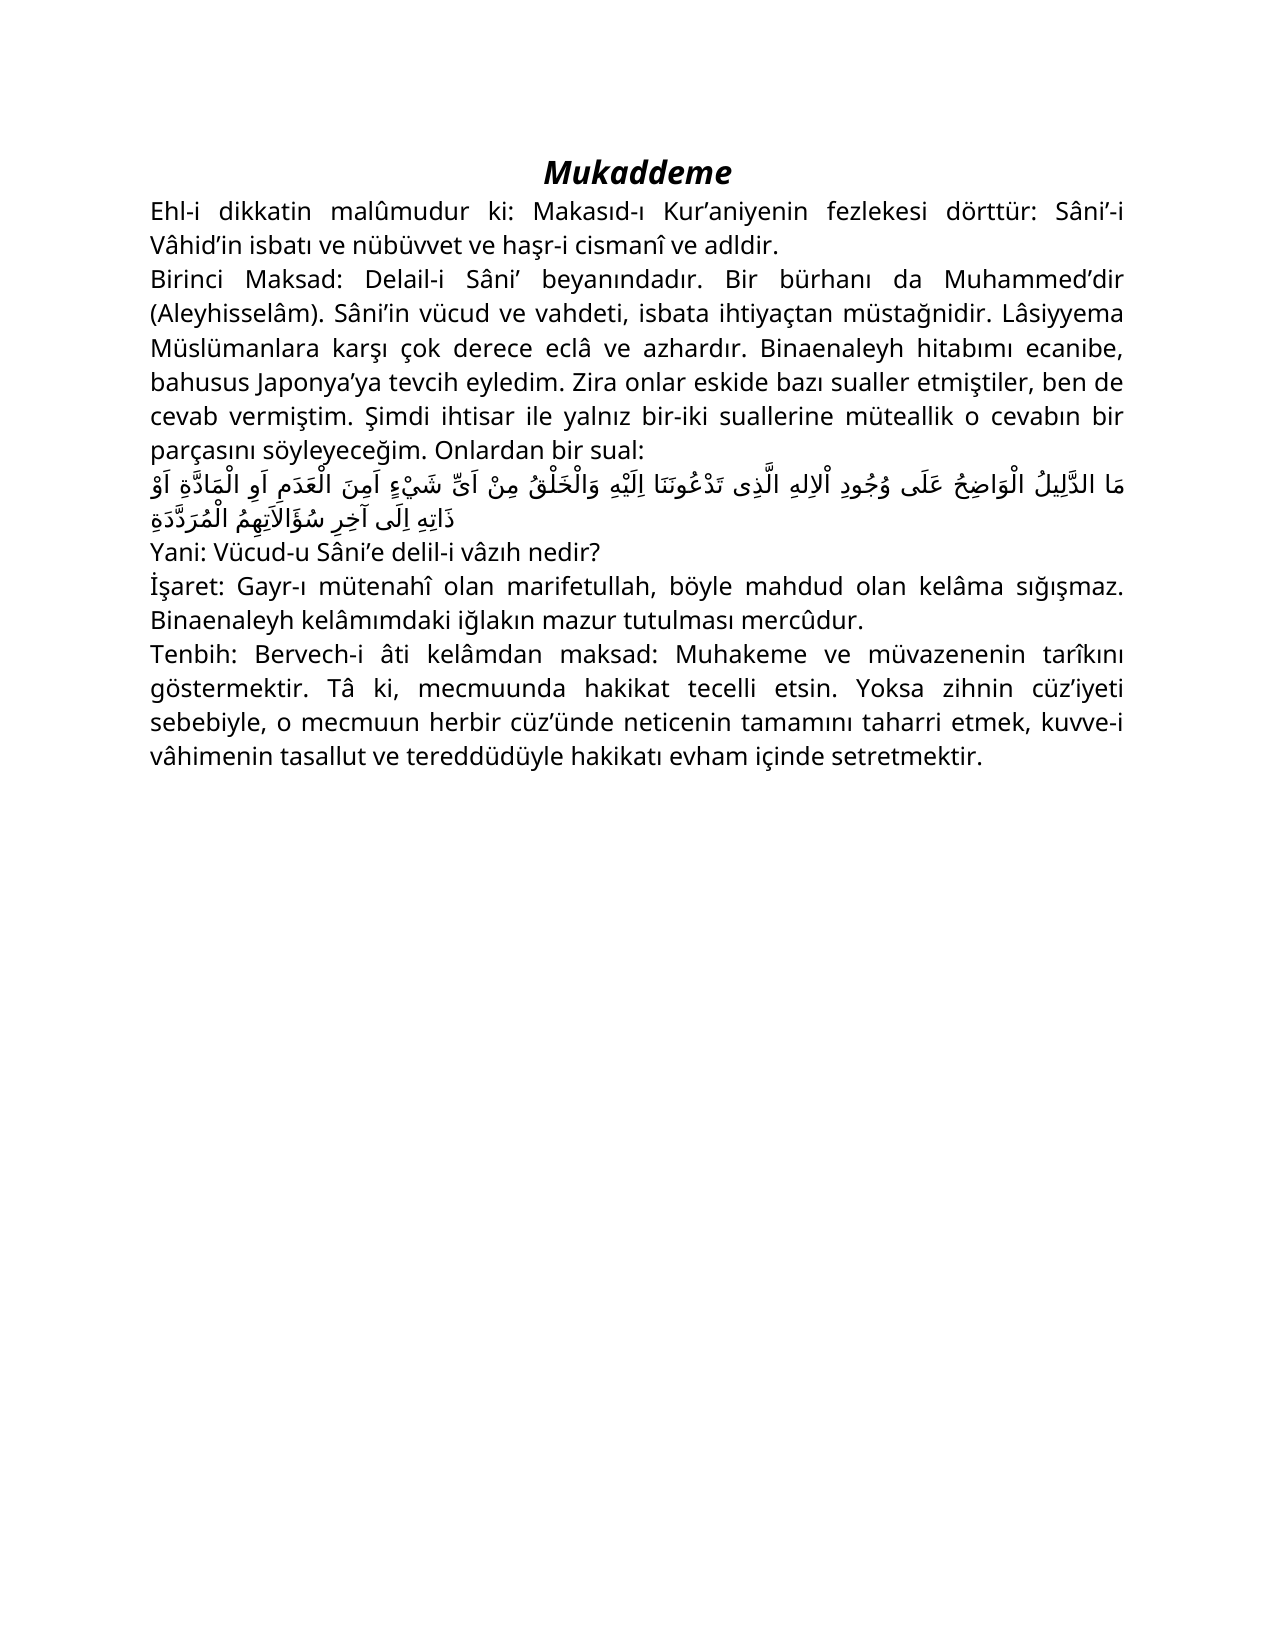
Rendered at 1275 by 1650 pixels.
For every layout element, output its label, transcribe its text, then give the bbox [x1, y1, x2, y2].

subtitle Mukaddeme [150, 150, 1125, 194]
text İşaret: Gayr-ı mütenahî olan marifetullah, böyle mahdud olan kelâma sığışmaz. Binaenaleyh kelâmımdaki iğlakın mazur tutulması mercûdur. [150, 569, 1125, 637]
text Yani: Vücud-u Sâni’e delil-i vâzıh nedir? [150, 534, 1125, 569]
text Ehl-i dikkatin malûmudur ki: Makasıd-ı Kur’aniyenin fezlekesi dörttür: Sâni’-i Vâhid’in isbatı ve nübüvvet ve haşr-i cismanî ve adldir. [150, 194, 1125, 262]
text مَا الدَّلِيلُ الْوَاضِحُ عَلَى وُجُودِ اْلاِلهِ الَّذِى تَدْعُونَنَا اِلَيْهِ وَالْخَلْقُ مِنْ اَىِّ شَيْءٍ اَمِنَ الْعَدَمِ اَوِ الْمَادَّةِ اَوْ ذَاتِهِ اِلَى آخِرِ سُؤَالاَتِهِمُ الْمُرَدَّدَةِ [150, 466, 1125, 534]
text Tenbih: Bervech-i âti kelâmdan maksad: Muhakeme ve müvazenenin tarîkını göstermektir. Tâ ki, mecmuunda hakikat tecelli etsin. Yoksa zihnin cüz’iyeti sebebiyle, o mecmuun herbir cüz’ünde neticenin tamamını taharri etmek, kuvve-i vâhimenin tasallut ve tereddüdüyle hakikatı evham içinde setretmektir. [150, 637, 1125, 773]
text Birinci Maksad: Delail-i Sâni’ beyanındadır. Bir bürhanı da Muhammed’dir (Aleyhisselâm). Sâni’in vücud ve vahdeti, isbata ihtiyaçtan müstağnidir. Lâsiyyema Müslümanlara karşı çok derece eclâ ve azhardır. Binaenaleyh hitabımı ecanibe, bahusus Japonya’ya tevcih eyledim. Zira onlar eskide bazı sualler etmiştiler, ben de cevab vermiştim. Şimdi ihtisar ile yalnız bir-iki suallerine müteallik o cevabın bir parçasını söyleyeceğim. Onlardan bir sual: [150, 262, 1125, 466]
